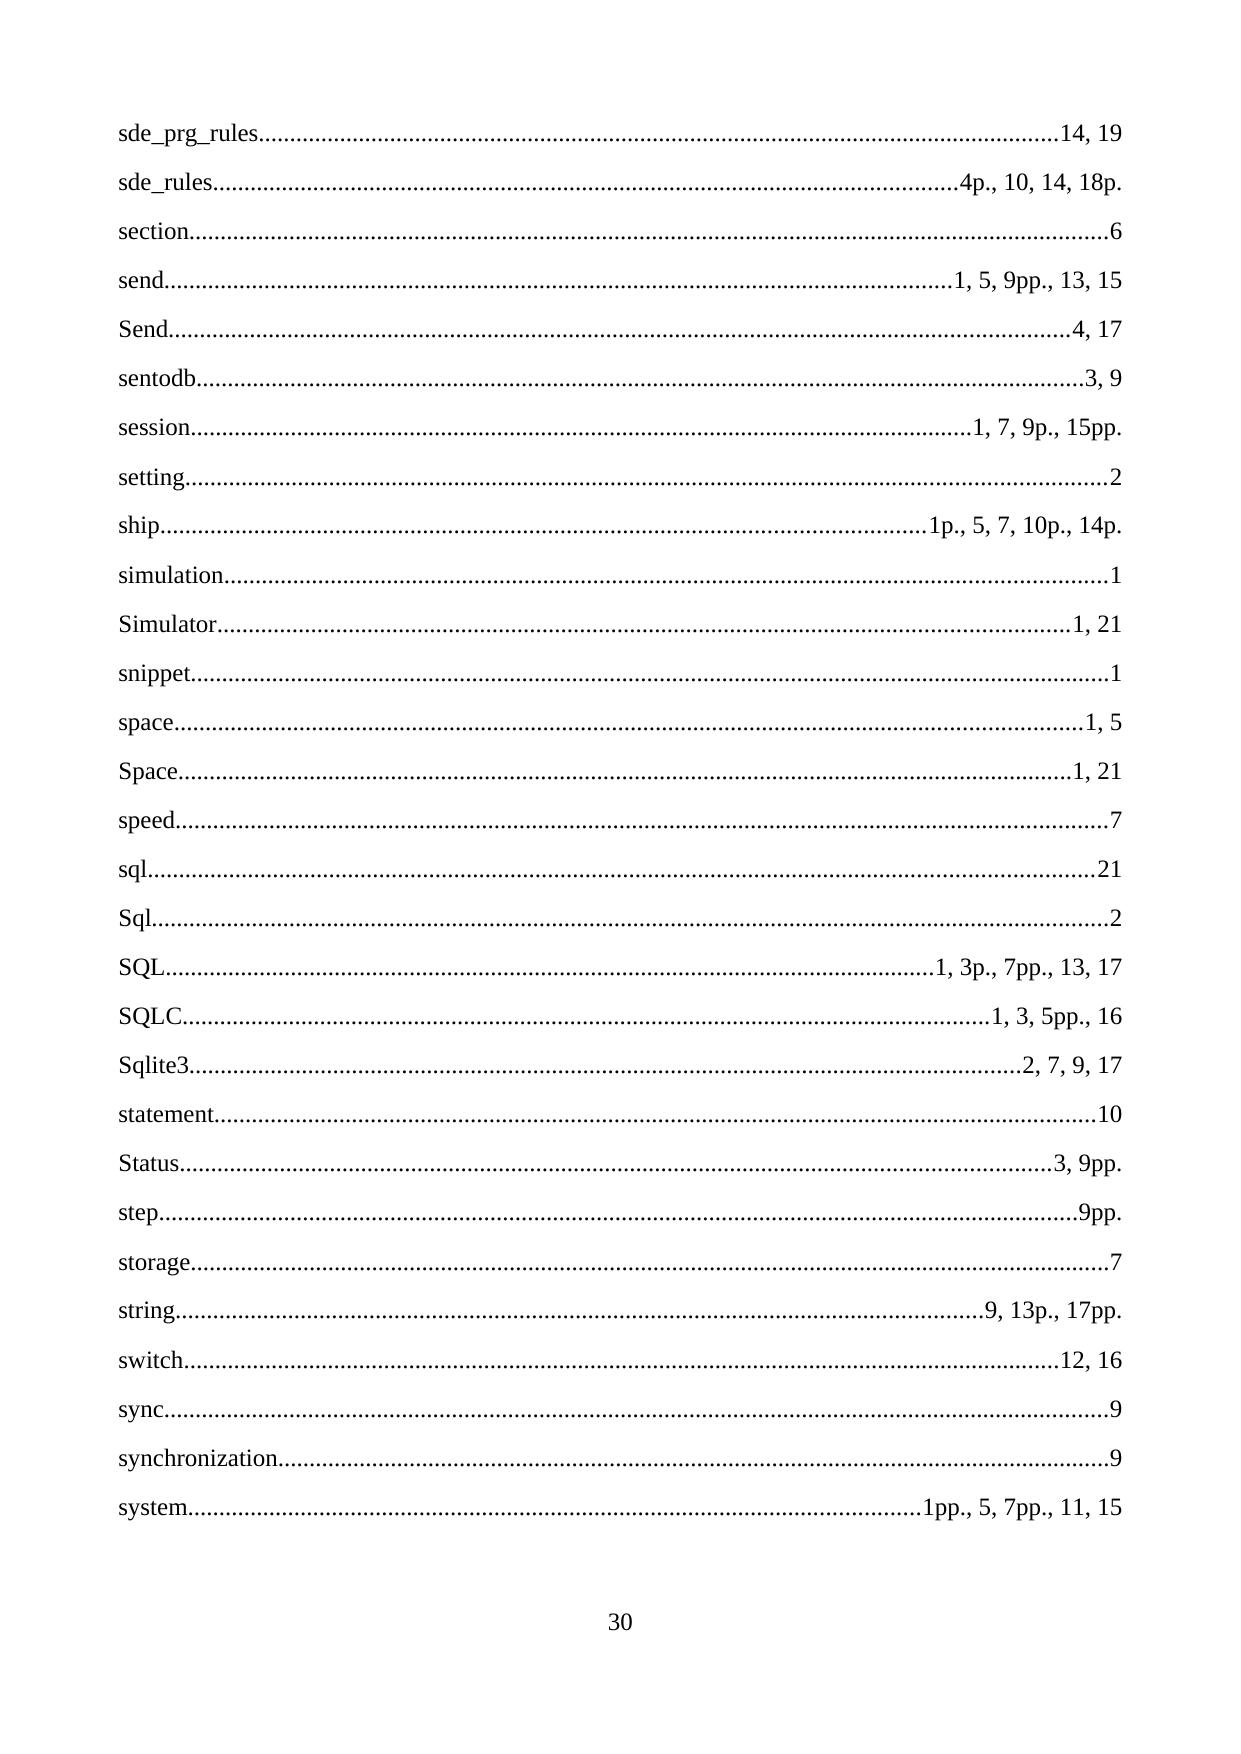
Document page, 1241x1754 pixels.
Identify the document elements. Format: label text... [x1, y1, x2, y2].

text sde_prg_rules 14, 19 [118, 118, 1122, 147]
text sentodb 3, 9 [118, 363, 1122, 392]
text synchronization 9 [118, 1443, 1122, 1472]
text sql 21 [118, 854, 1122, 883]
text string 9, 13p., 17pp. [118, 1296, 1122, 1324]
text simulation 1 [118, 560, 1122, 588]
text Simulator 1, 21 [118, 609, 1122, 637]
text storage 7 [118, 1247, 1122, 1275]
text Sql 2 [118, 903, 1122, 932]
text Space 1, 21 [118, 756, 1122, 785]
text Send 4, 17 [118, 314, 1122, 343]
text send 1, 5, 9pp., 13, 15 [118, 265, 1122, 294]
text speed 7 [118, 805, 1122, 834]
text snippet 1 [118, 658, 1122, 687]
text switch 12, 16 [118, 1345, 1122, 1373]
text ship 1p., 5, 7, 10p., 14p. [118, 511, 1122, 539]
text Status 3, 9pp. [118, 1148, 1122, 1177]
text section 6 [118, 216, 1122, 245]
text setting 2 [118, 462, 1122, 490]
text session 1, 7, 9p., 15pp. [118, 412, 1122, 441]
text sde_rules 4p., 10, 14, 18p. [118, 167, 1122, 196]
text step 9pp. [118, 1197, 1122, 1226]
text space 1, 5 [118, 707, 1122, 736]
text statement 10 [118, 1099, 1122, 1128]
text Sqlite3 2, 7, 9, 17 [118, 1050, 1122, 1079]
text system 1pp., 5, 7pp., 11, 15 [118, 1492, 1122, 1521]
text SQLC 1, 3, 5pp., 16 [118, 1001, 1122, 1030]
text SQL 1, 3p., 7pp., 13, 17 [118, 952, 1122, 981]
text sync 9 [118, 1394, 1122, 1422]
